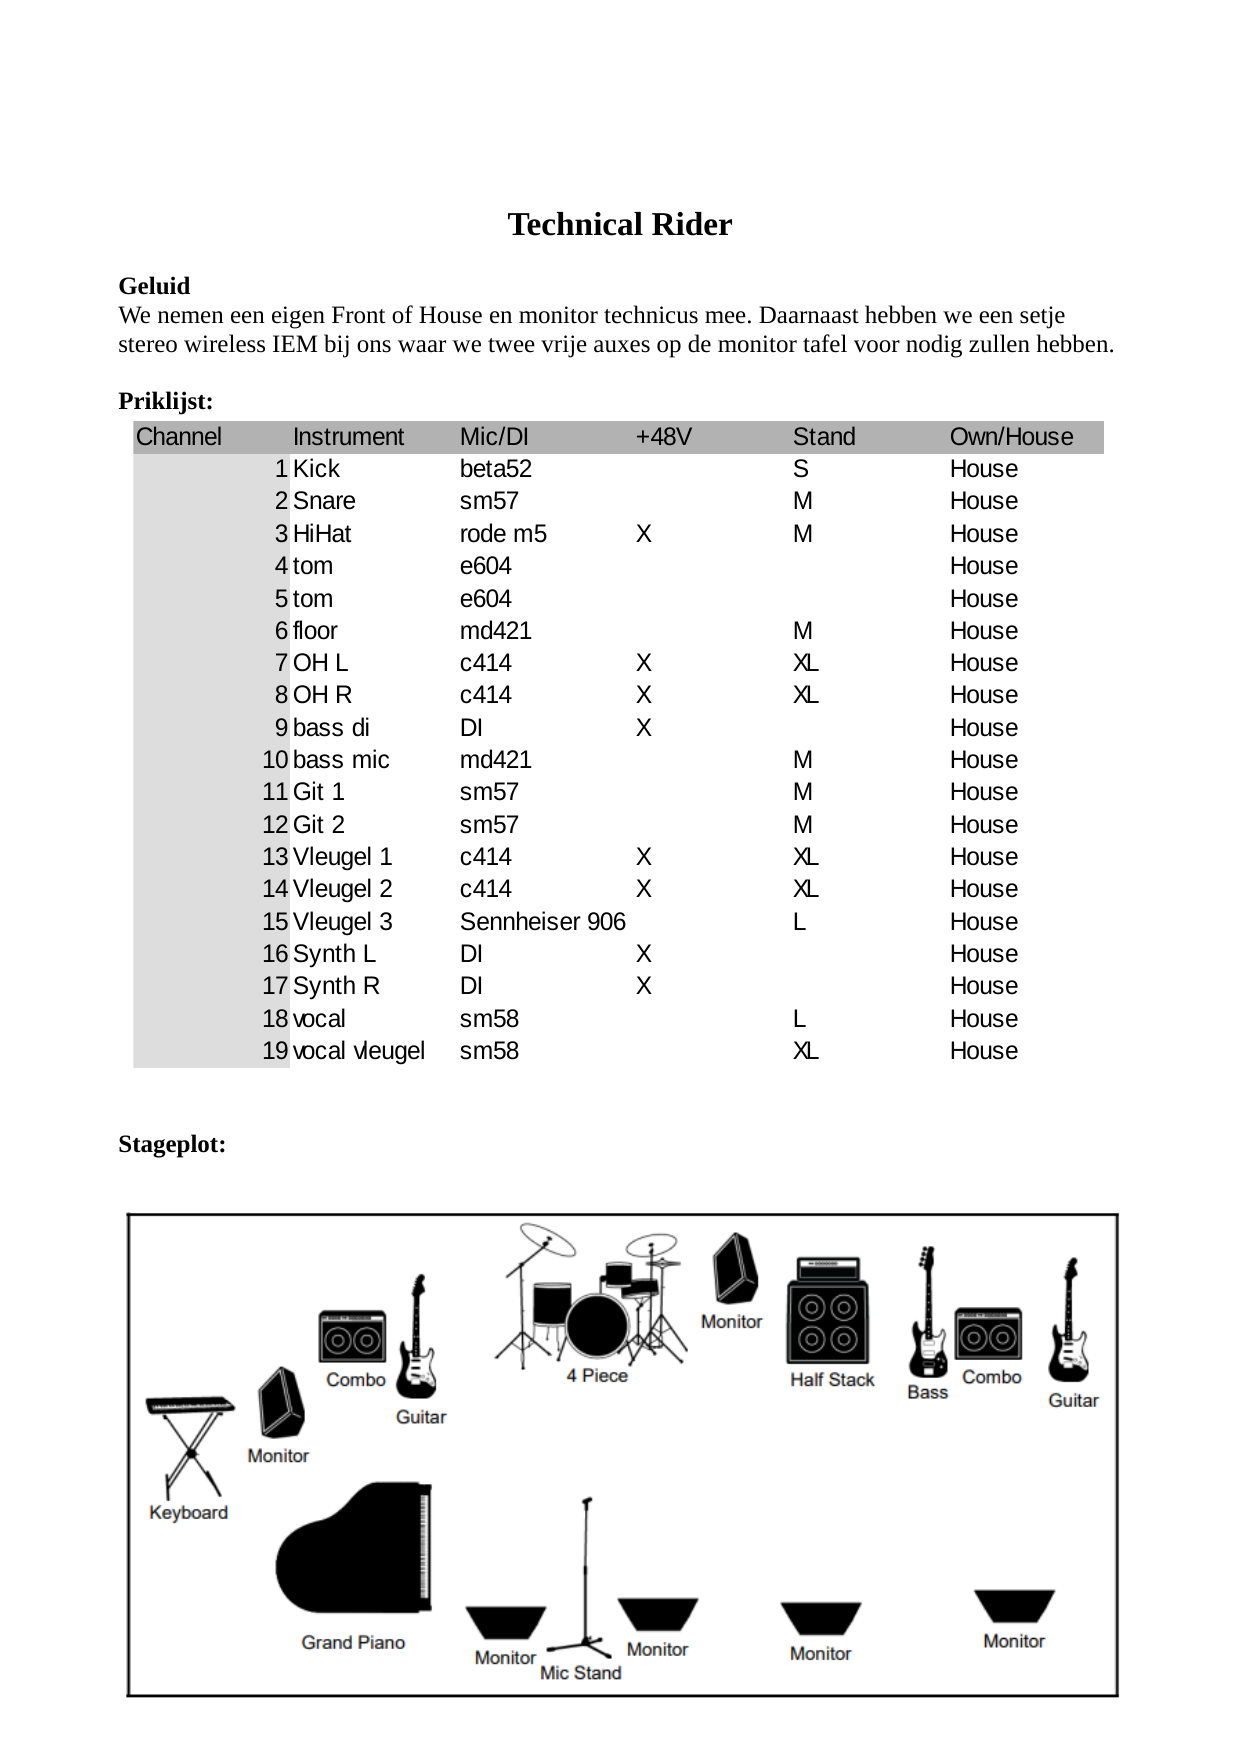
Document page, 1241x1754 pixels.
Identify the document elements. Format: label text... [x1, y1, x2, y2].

text Geluid [118, 271, 1122, 300]
picture [121, 1212, 1126, 1703]
text We nemen een eigen Front of House en monitor technicus mee. Daarnaast hebben we een setje stereo wireless IEM bij ons waar we twee vrije auxes op de monitor tafel voor nodig zullen hebben. [118, 300, 1122, 358]
text Stageplot: [118, 1129, 1122, 1158]
text Priklijst: [118, 386, 1122, 415]
text Technical Rider [118, 204, 1122, 243]
